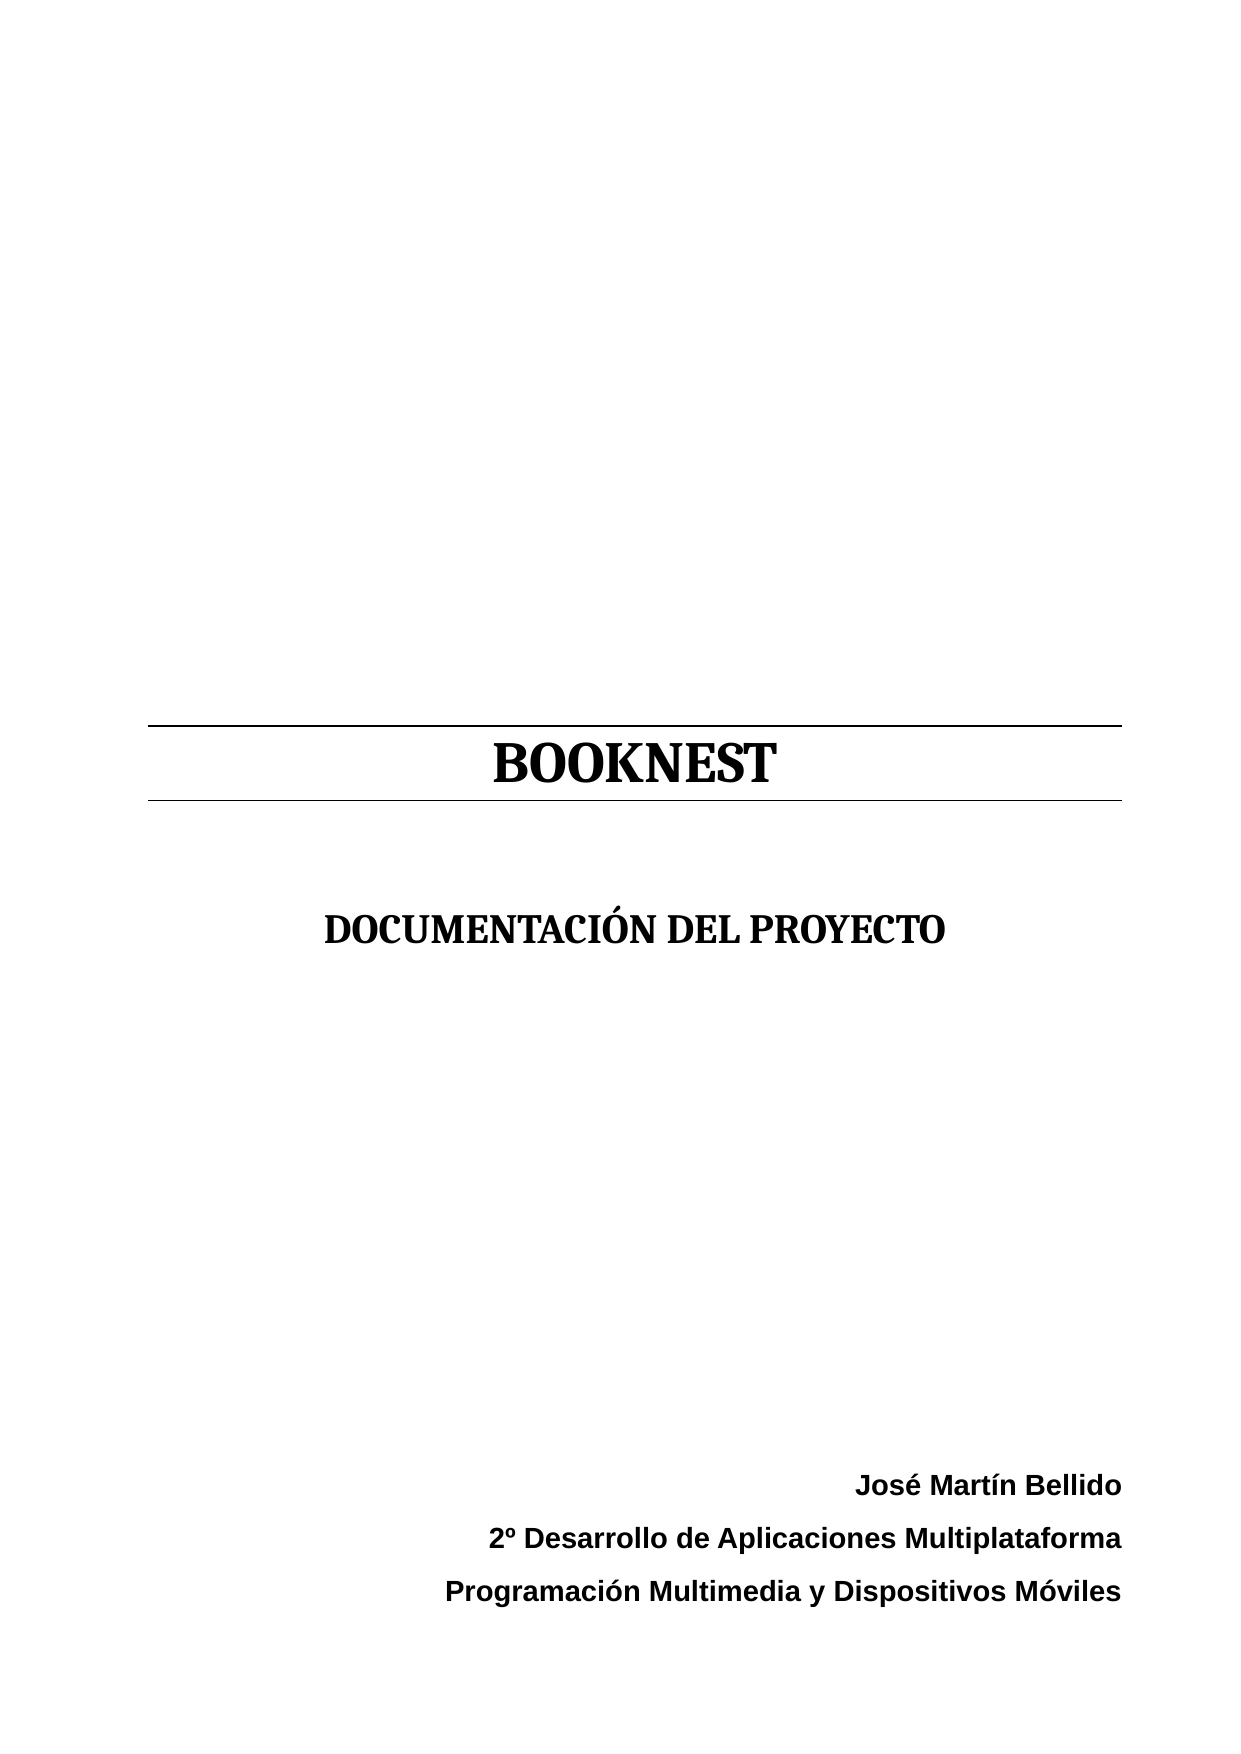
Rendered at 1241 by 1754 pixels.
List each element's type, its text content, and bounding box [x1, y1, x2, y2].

title Booknest [148, 727, 1122, 800]
text Programación Multimedia y Dispositivos Móviles [148, 1574, 1122, 1608]
text documentación del proyecto [148, 906, 1122, 953]
text José Martín Bellido [148, 1468, 1122, 1502]
text 2º Desarrollo de Aplicaciones Multiplataforma [148, 1521, 1122, 1555]
